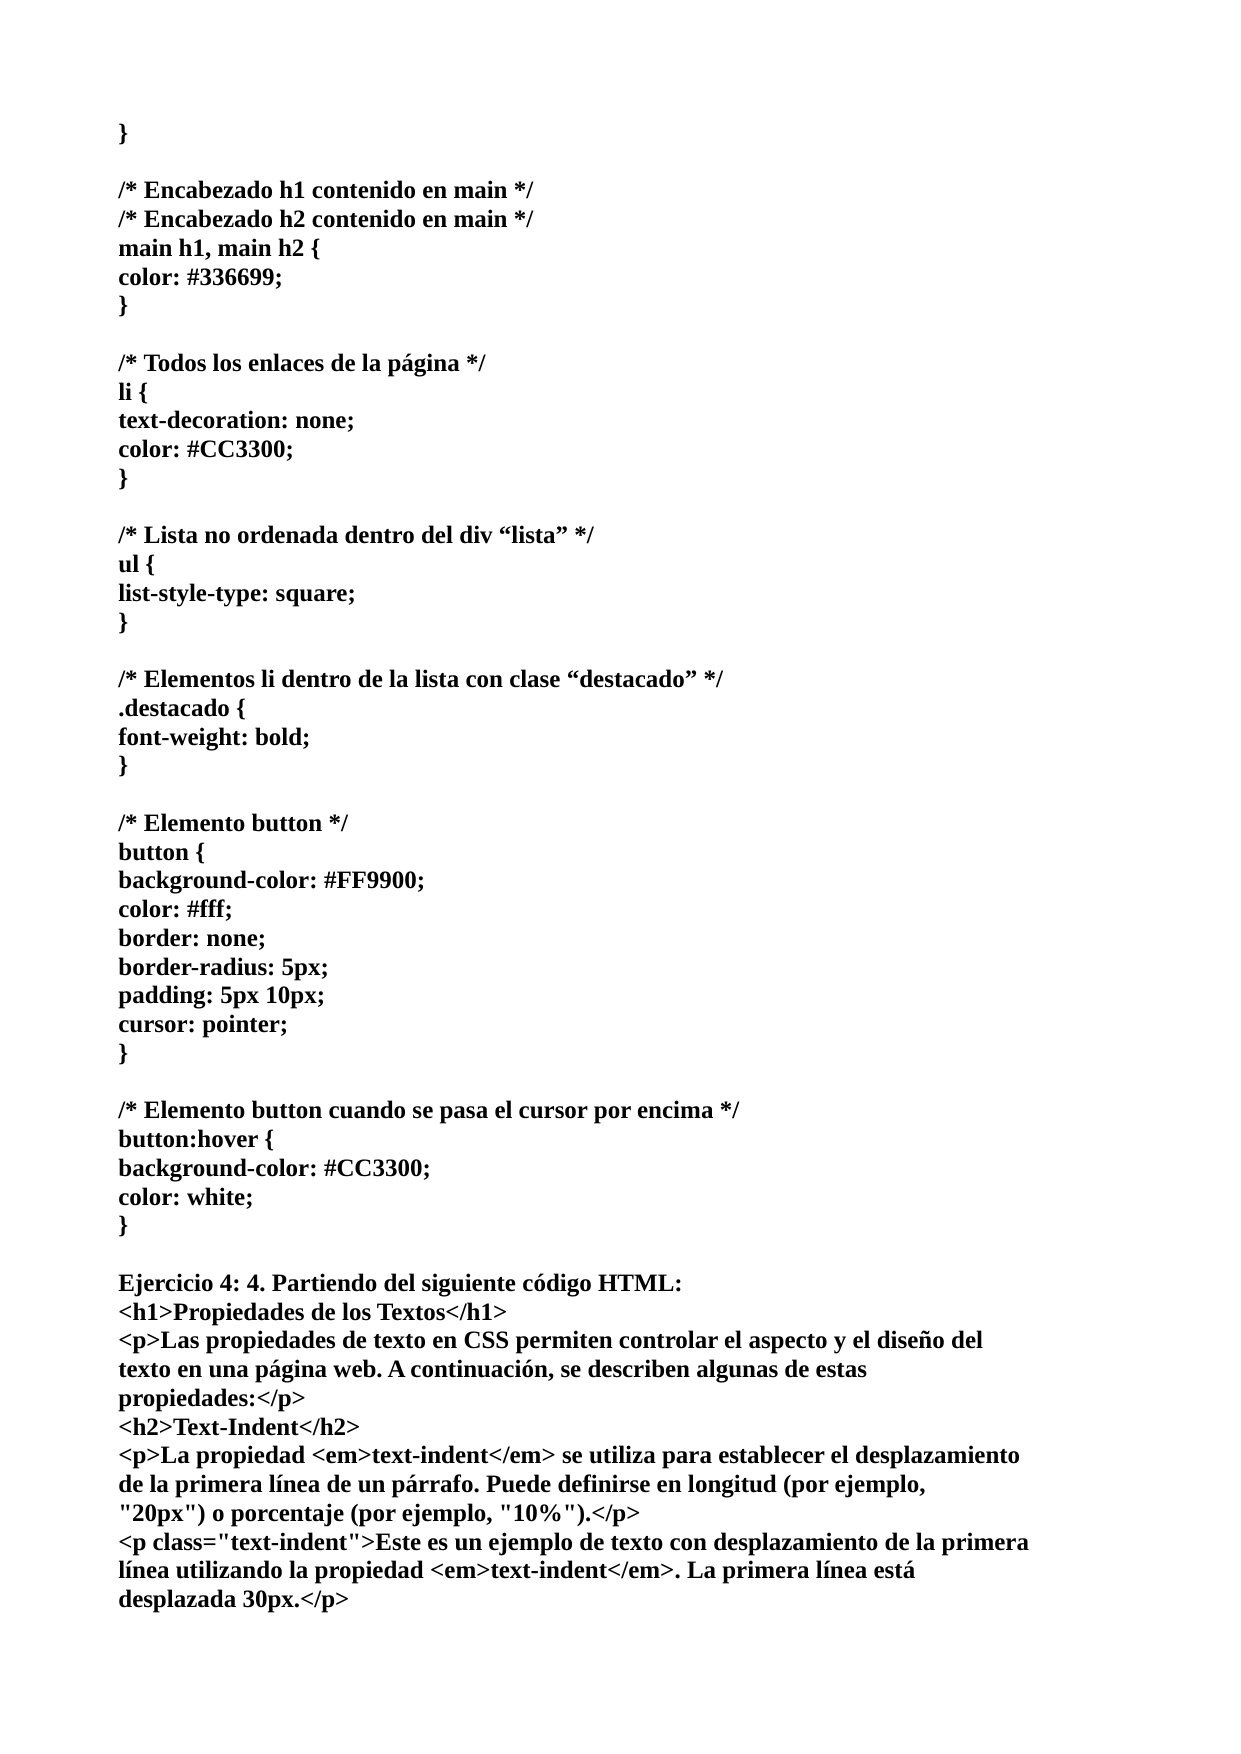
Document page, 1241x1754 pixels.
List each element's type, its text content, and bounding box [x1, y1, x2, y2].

text } [118, 751, 1122, 779]
text border: none; [118, 923, 1122, 952]
text li { [118, 377, 1122, 406]
text } [118, 291, 1122, 319]
text Ejercicio 4: 4. Partiendo del siguiente código HTML: [118, 1268, 1122, 1297]
text } [118, 463, 1122, 492]
text <p>Las propiedades de texto en CSS permiten controlar el aspecto y el diseño del [118, 1326, 1122, 1354]
text main h1, main h2 { [118, 233, 1122, 262]
text /* Lista no ordenada dentro del div “lista” */ [118, 521, 1122, 549]
text /* Elementos li dentro de la lista con clase “destacado” */ [118, 664, 1122, 693]
text color: #336699; [118, 262, 1122, 291]
text /* Todos los enlaces de la página */ [118, 348, 1122, 377]
text } [118, 1211, 1122, 1239]
text button:hover { [118, 1124, 1122, 1153]
text background-color: #FF9900; [118, 866, 1122, 894]
text /* Encabezado h2 contenido en main */ [118, 204, 1122, 233]
text color: #CC3300; [118, 434, 1122, 463]
text de la primera línea de un párrafo. Puede definirse en longitud (por ejemplo, [118, 1469, 1122, 1498]
text .destacado { [118, 693, 1122, 722]
text background-color: #CC3300; [118, 1153, 1122, 1182]
text list-style-type: square; [118, 578, 1122, 607]
text <h2>Text-Indent</h2> [118, 1412, 1122, 1441]
text /* Elemento button */ [118, 808, 1122, 837]
text cursor: pointer; [118, 1009, 1122, 1038]
text línea utilizando la propiedad <em>text-indent</em>. La primera línea está [118, 1556, 1122, 1584]
text desplazada 30px.</p> [118, 1584, 1122, 1613]
text <p>La propiedad <em>text-indent</em> se utiliza para establecer el desplazamiento [118, 1441, 1122, 1469]
text font-weight: bold; [118, 722, 1122, 751]
text propiedades:</p> [118, 1383, 1122, 1412]
text "20px") o porcentaje (por ejemplo, "10%").</p> [118, 1498, 1122, 1527]
text padding: 5px 10px; [118, 981, 1122, 1009]
text } [118, 607, 1122, 636]
text } [118, 1038, 1122, 1067]
text /* Elemento button cuando se pasa el cursor por encima */ [118, 1096, 1122, 1124]
text <h1>Propiedades de los Textos</h1> [118, 1297, 1122, 1326]
text } [118, 118, 1122, 147]
text color: white; [118, 1182, 1122, 1211]
text <p class="text-indent">Este es un ejemplo de texto con desplazamiento de la primera [118, 1527, 1122, 1556]
text button { [118, 837, 1122, 866]
text text-decoration: none; [118, 406, 1122, 434]
text texto en una página web. A continuación, se describen algunas de estas [118, 1354, 1122, 1383]
text border-radius: 5px; [118, 952, 1122, 981]
text /* Encabezado h1 contenido en main */ [118, 176, 1122, 204]
text color: #fff; [118, 894, 1122, 923]
text ul { [118, 549, 1122, 578]
